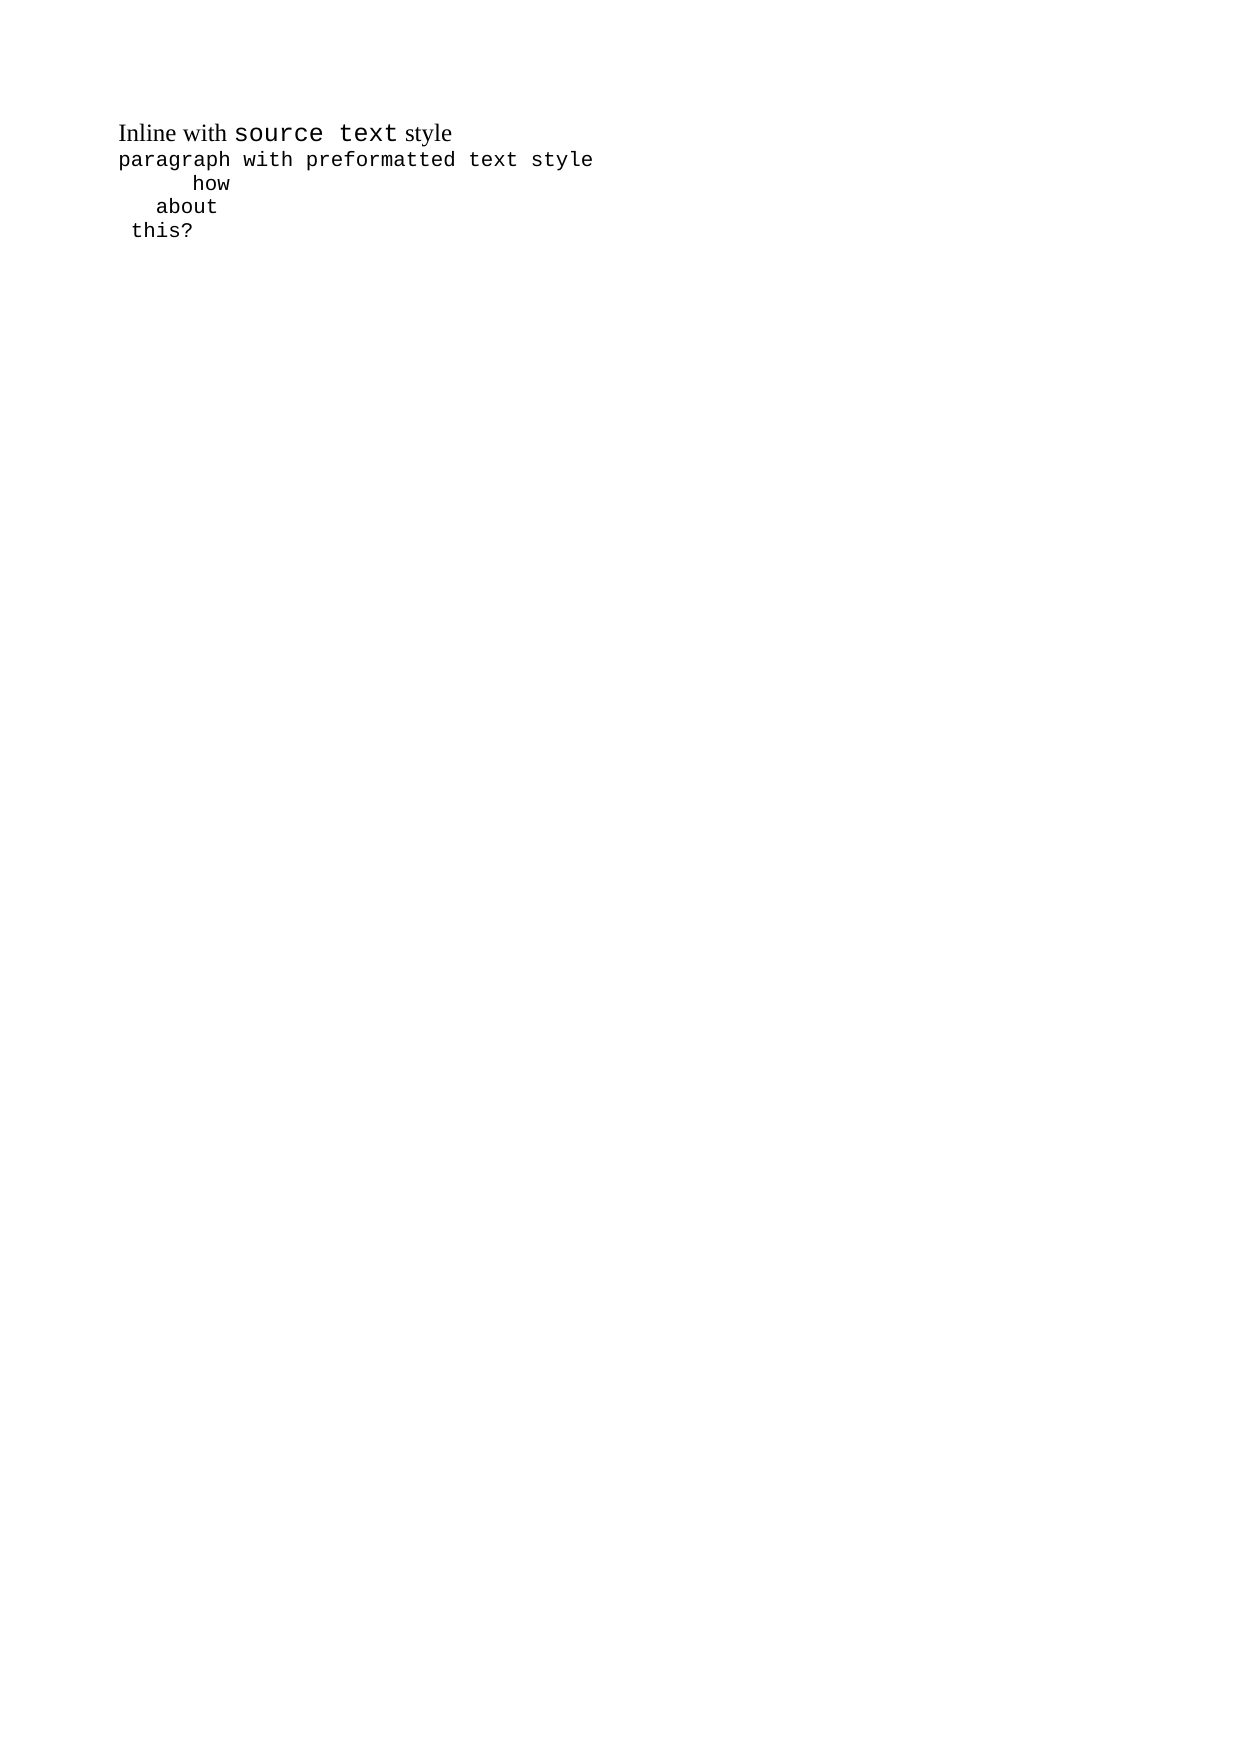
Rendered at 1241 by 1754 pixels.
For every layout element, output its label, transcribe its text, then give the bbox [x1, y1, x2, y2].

text Inline with source text style [118, 118, 1122, 149]
text paragraph with preformatted text style how about this? [118, 149, 1122, 243]
